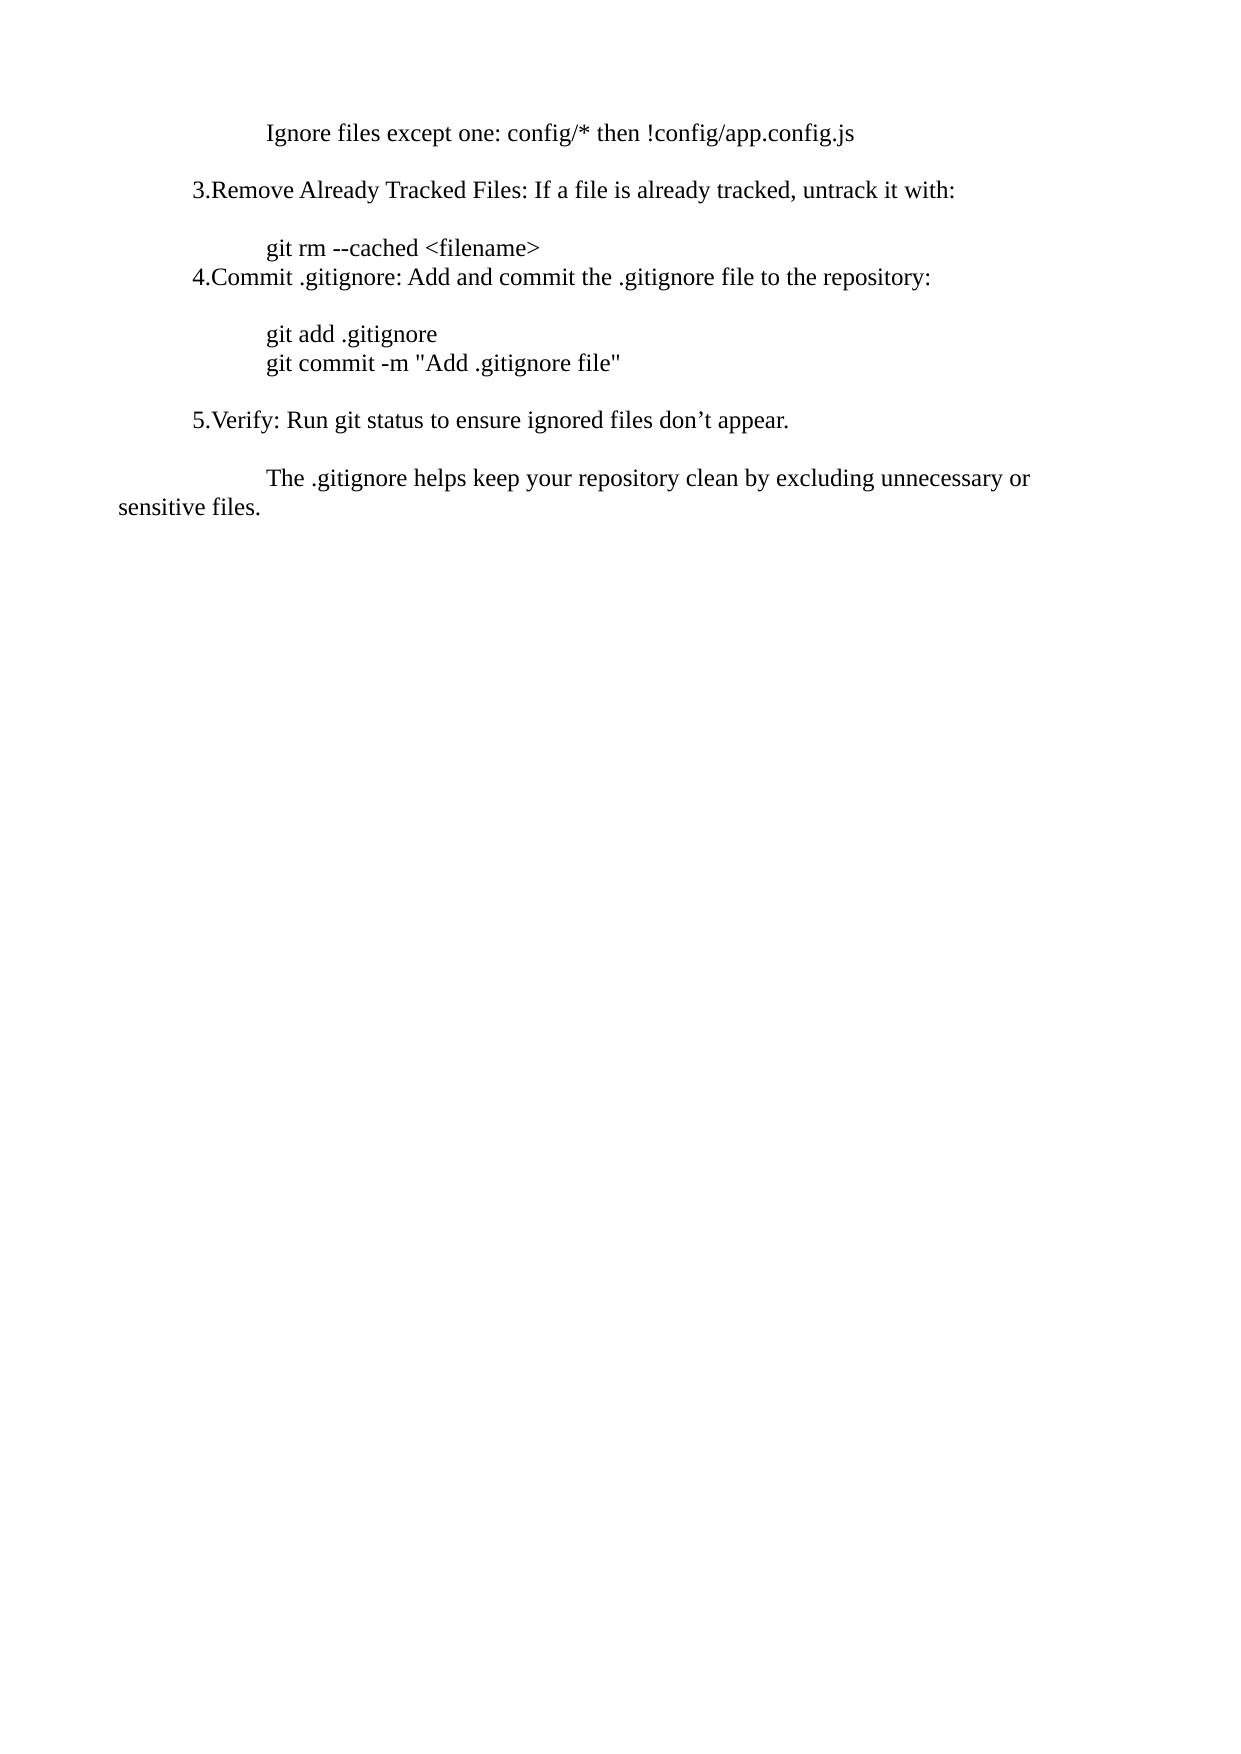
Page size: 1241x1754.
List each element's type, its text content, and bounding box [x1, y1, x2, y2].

text 5.Verify: Run git status to ensure ignored files don’t appear. [118, 406, 1122, 434]
text Ignore files except one: config/* then !config/app.config.js [118, 118, 1122, 147]
text 3.Remove Already Tracked Files: If a file is already tracked, untrack it with: [118, 176, 1122, 204]
text The .gitignore helps keep your repository clean by excluding unnecessary or sensitive files. [118, 463, 1122, 521]
text git rm --cached <filename> [118, 233, 1122, 262]
text git add .gitignore [118, 319, 1122, 348]
text git commit -m "Add .gitignore file" [118, 348, 1122, 377]
text 4.Commit .gitignore: Add and commit the .gitignore file to the repository: [118, 262, 1122, 291]
